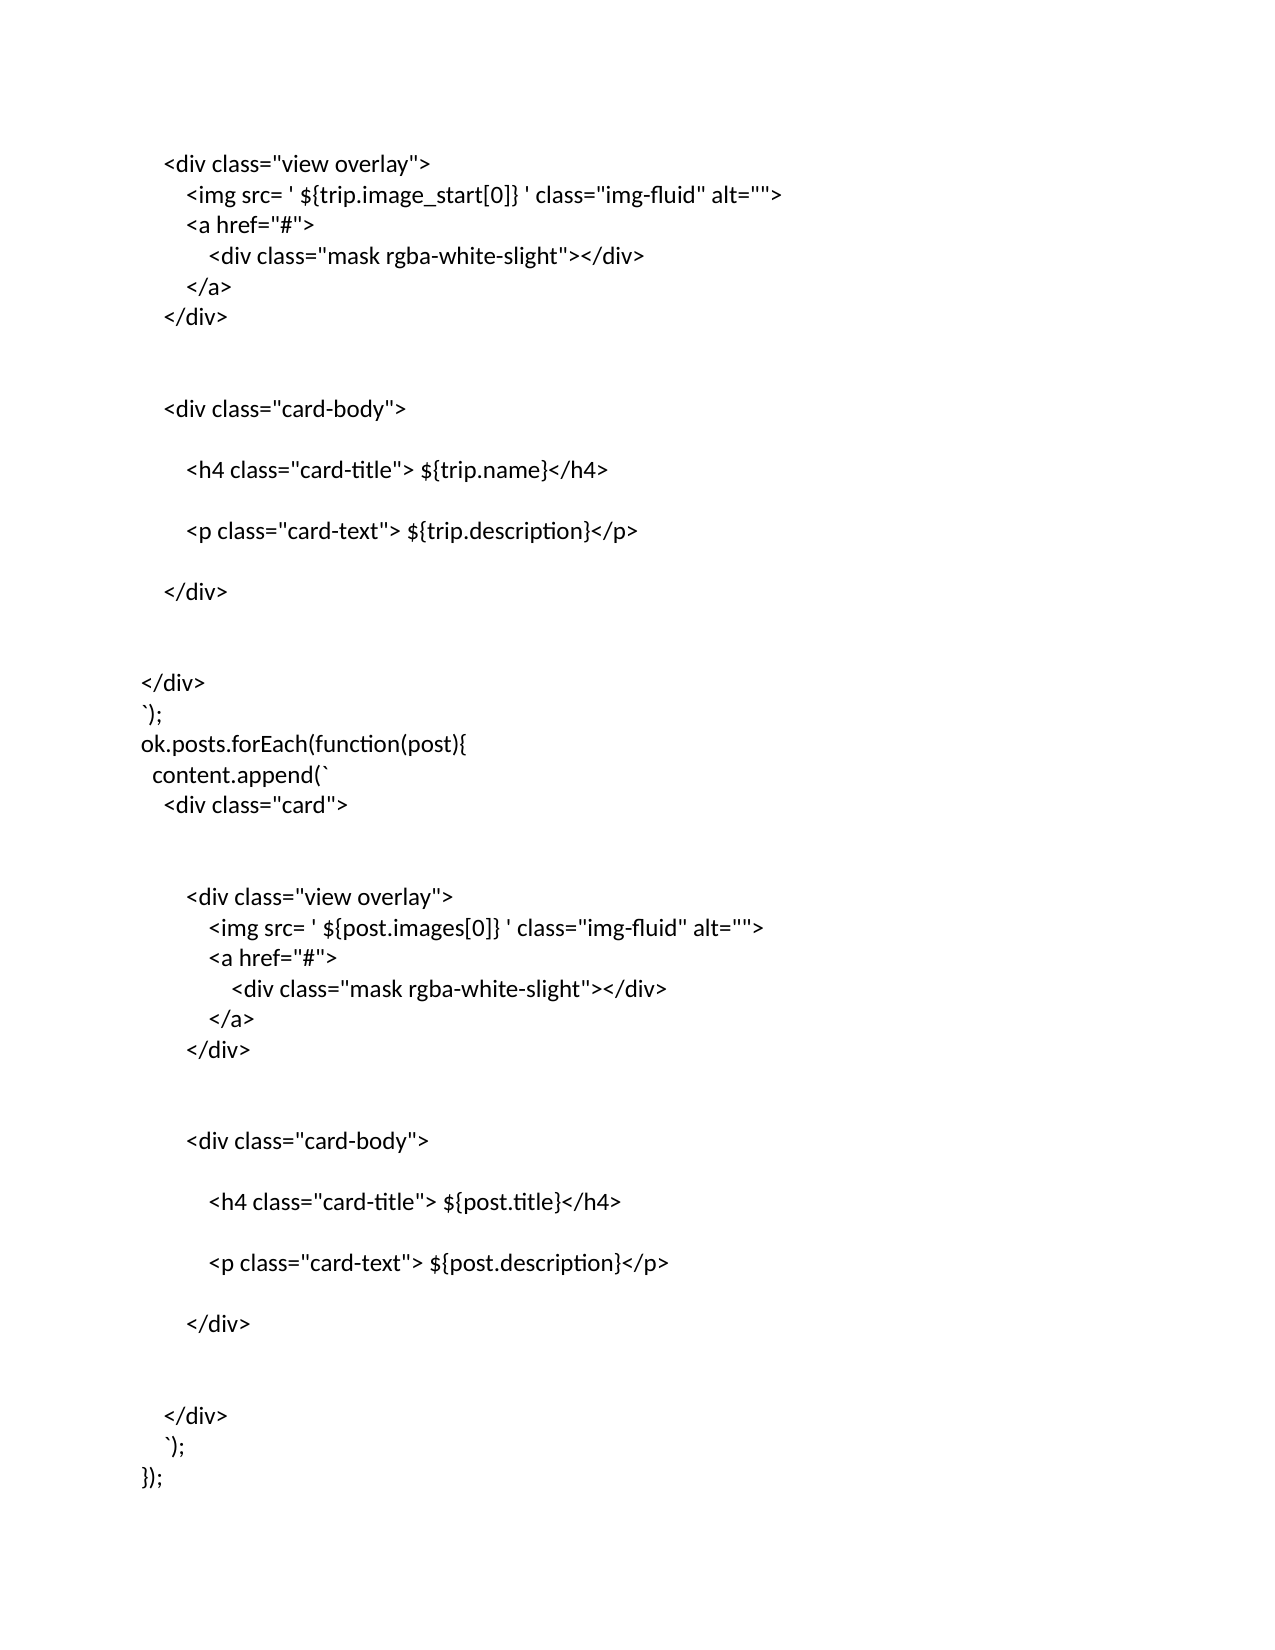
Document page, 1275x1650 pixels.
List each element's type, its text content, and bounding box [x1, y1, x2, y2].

text }); [118, 1461, 1157, 1492]
text ok.posts.forEach(function(post){ [118, 728, 1157, 759]
text <div class="mask rgba-white-slight"></div> [118, 240, 1157, 271]
text <a href="#"> [118, 210, 1157, 240]
text </div> [118, 1308, 1157, 1339]
text <div class="view overlay"> [118, 881, 1157, 912]
text <img src= ' ${trip.image_start[0]} ' class="img-fluid" alt=""> [118, 179, 1157, 210]
text <h4 class="card-title"> ${post.title}</h4> [118, 1186, 1157, 1217]
text </div> [118, 576, 1157, 606]
text </a> [118, 271, 1157, 301]
text <img src= ' ${post.images[0]} ' class="img-fluid" alt=""> [118, 912, 1157, 942]
text <h4 class="card-title"> ${trip.name}</h4> [118, 454, 1157, 484]
text content.append(` [118, 759, 1157, 789]
text </div> [118, 1034, 1157, 1064]
text </a> [118, 1003, 1157, 1034]
text <div class="card-body"> [118, 1125, 1157, 1156]
text <div class="card"> [118, 789, 1157, 820]
text <a href="#"> [118, 942, 1157, 973]
text <p class="card-text"> ${trip.description}</p> [118, 515, 1157, 545]
text <div class="view overlay"> [118, 149, 1157, 179]
text `); [118, 1431, 1157, 1461]
text </div> [118, 667, 1157, 698]
text `); [118, 698, 1157, 728]
text <div class="card-body"> [118, 393, 1157, 423]
text </div> [118, 1400, 1157, 1431]
text </div> [118, 301, 1157, 332]
text <p class="card-text"> ${post.description}</p> [118, 1247, 1157, 1278]
text <div class="mask rgba-white-slight"></div> [118, 973, 1157, 1003]
